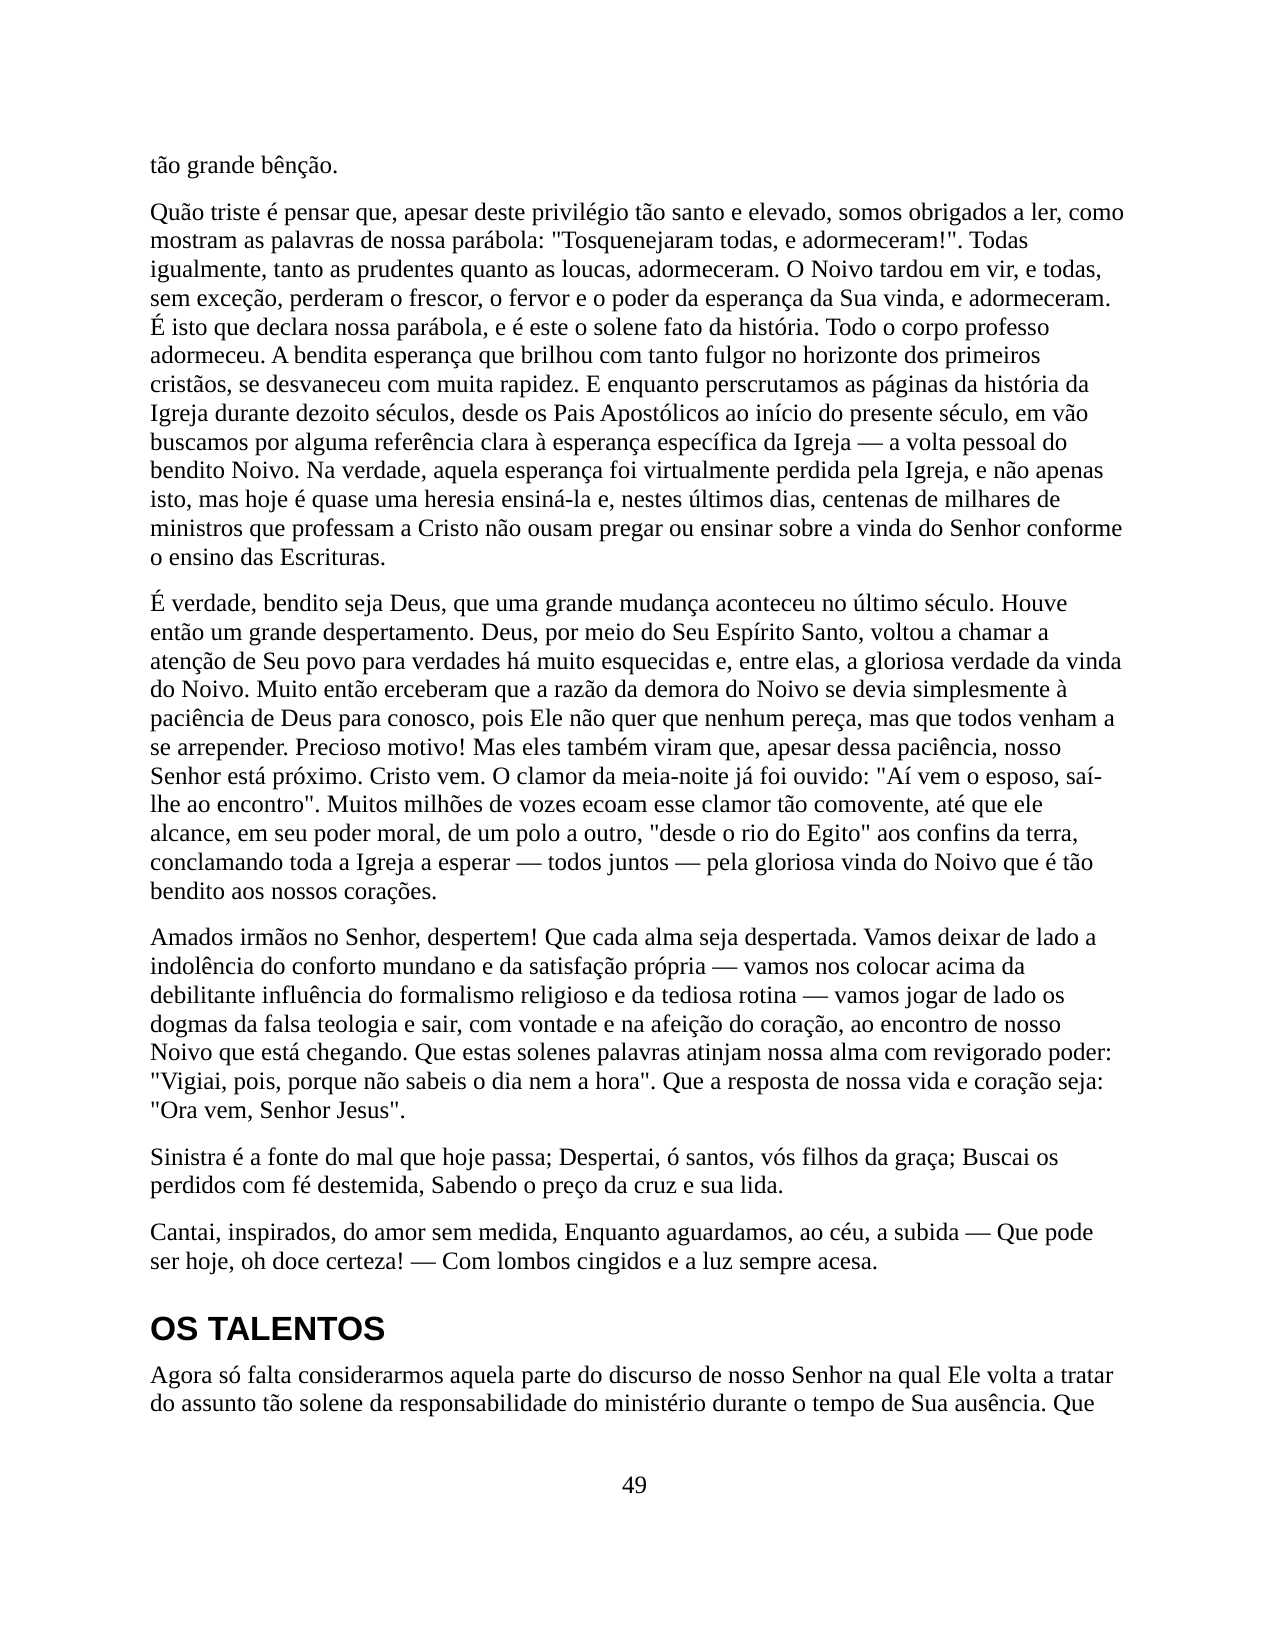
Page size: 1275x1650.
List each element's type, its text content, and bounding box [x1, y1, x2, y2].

text Amados irmãos no Senhor, despertem! Que cada alma seja despertada. Vamos deixar de lado a indolência do conforto mundano e da satisfação própria — vamos nos colocar acima da debilitante influência do formalismo religioso e da tediosa rotina — vamos jogar de lado os dogmas da falsa teologia e sair, com vontade e na afeição do coração, ao encontro de nosso Noivo que está chegando. Que estas solenes palavras atinjam nossa alma com revigorado poder: "Vigiai, pois, porque não sabeis o dia nem a hora". Que a resposta de nossa vida e coração seja: "Ora vem, Senhor Jesus". [150, 922, 1125, 1124]
text Sinistra é a fonte do mal que hoje passa; Despertai, ó santos, vós filhos da graça; Buscai os perdidos com fé destemida, Sabendo o preço da cruz e sua lida. [150, 1142, 1125, 1199]
text É verdade, bendito seja Deus, que uma grande mudança aconteceu no último século. Houve então um grande despertamento. Deus, por meio do Seu Espírito Santo, voltou a chamar a atenção de Seu povo para verdades há muito esquecidas e, entre elas, a gloriosa verdade da vinda do Noivo. Muito então erceberam que a razão da demora do Noivo se devia simplesmente à paciência de Deus para conosco, pois Ele não quer que nenhum pereça, mas que todos venham a se arrepender. Precioso motivo! Mas eles também viram que, apesar dessa paciência, nosso Senhor está próximo. Cristo vem. O clamor da meia-noite já foi ouvido: "Aí vem o esposo, saí-lhe ao encontro". Muitos milhões de vozes ecoam esse clamor tão comovente, até que ele alcance, em seu poder moral, de um polo a outro, "desde o rio do Egito" aos confins da terra, conclamando toda a Igreja a esperar — todos juntos — pela gloriosa vinda do Noivo que é tão bendito aos nossos corações. [150, 588, 1125, 904]
text Agora só falta considerarmos aquela parte do discurso de nosso Senhor na qual Ele volta a tratar do assunto tão solene da responsabilidade do ministério durante o tempo de Sua ausência. Que [150, 1360, 1125, 1417]
text Cantai, inspirados, do amor sem medida, Enquanto aguardamos, ao céu, a subida — Que pode ser hoje, oh doce certeza! — Com lombos cingidos e a luz sempre acesa. [150, 1217, 1125, 1274]
subtitle OS TALENTOS [150, 1308, 1125, 1347]
text Quão triste é pensar que, apesar deste privilégio tão santo e elevado, somos obrigados a ler, como mostram as palavras de nossa parábola: "Tosquenejaram todas, e adormeceram!". Todas igualmente, tanto as prudentes quanto as loucas, adormeceram. O Noivo tardou em vir, e todas, sem exceção, perderam o frescor, o fervor e o poder da esperança da Sua vinda, e adormeceram. É isto que declara nossa parábola, e é este o solene fato da história. Todo o corpo professo adormeceu. A bendita esperança que brilhou com tanto fulgor no horizonte dos primeiros cristãos, se desvaneceu com muita rapidez. E enquanto perscrutamos as páginas da história da Igreja durante dezoito séculos, desde os Pais Apostólicos ao início do presente século, em vão buscamos por alguma referência clara à esperança específica da Igreja — a volta pessoal do bendito Noivo. Na verdade, aquela esperança foi virtualmente perdida pela Igreja, e não apenas isto, mas hoje é quase uma heresia ensiná-la e, nestes últimos dias, centenas de milhares de ministros que professam a Cristo não ousam pregar ou ensinar sobre a vinda do Senhor conforme o ensino das Escrituras. [150, 197, 1125, 570]
text tão grande bênção. [150, 150, 1125, 179]
